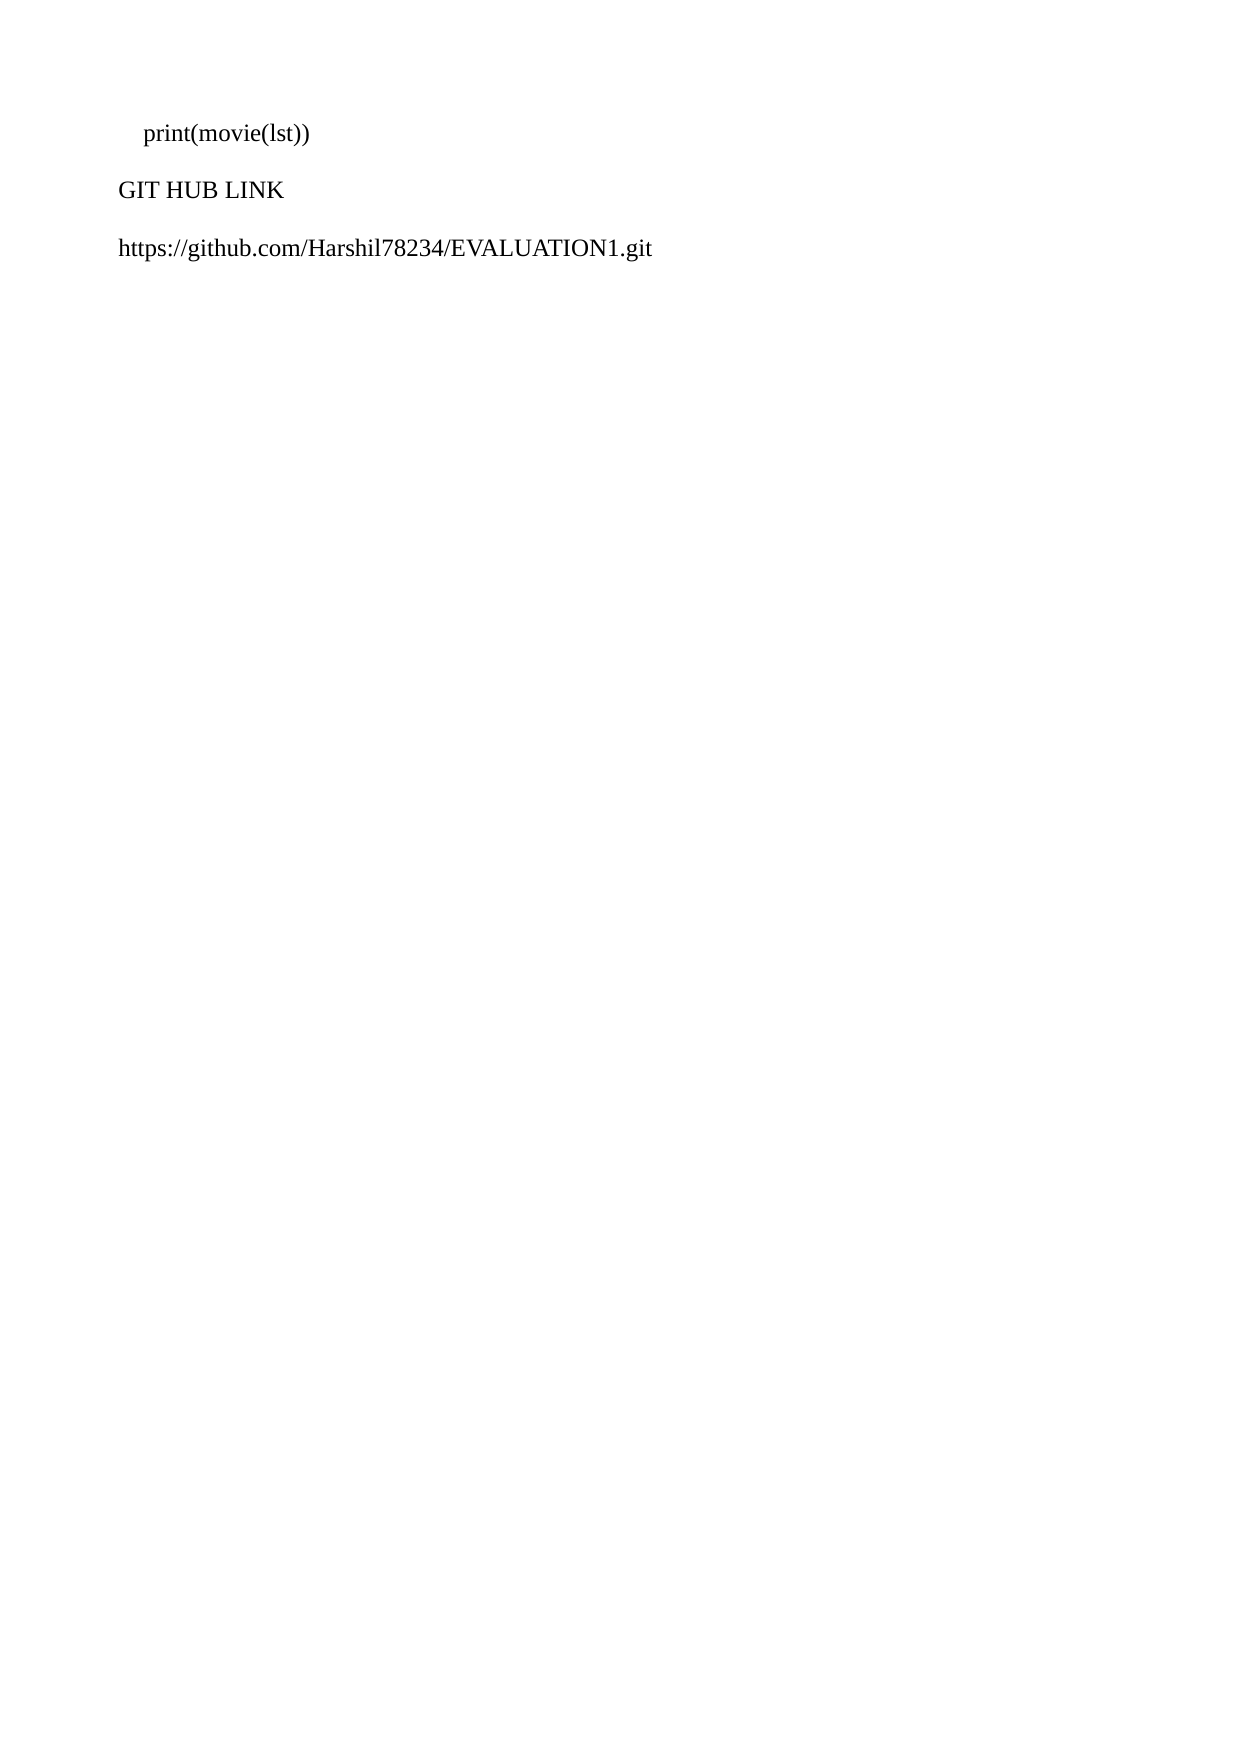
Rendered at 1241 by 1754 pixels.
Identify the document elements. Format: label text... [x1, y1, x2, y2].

text https://github.com/Harshil78234/EVALUATION1.git [118, 233, 1122, 262]
text GIT HUB LINK [118, 176, 1122, 204]
text print(movie(lst)) [118, 118, 1122, 147]
